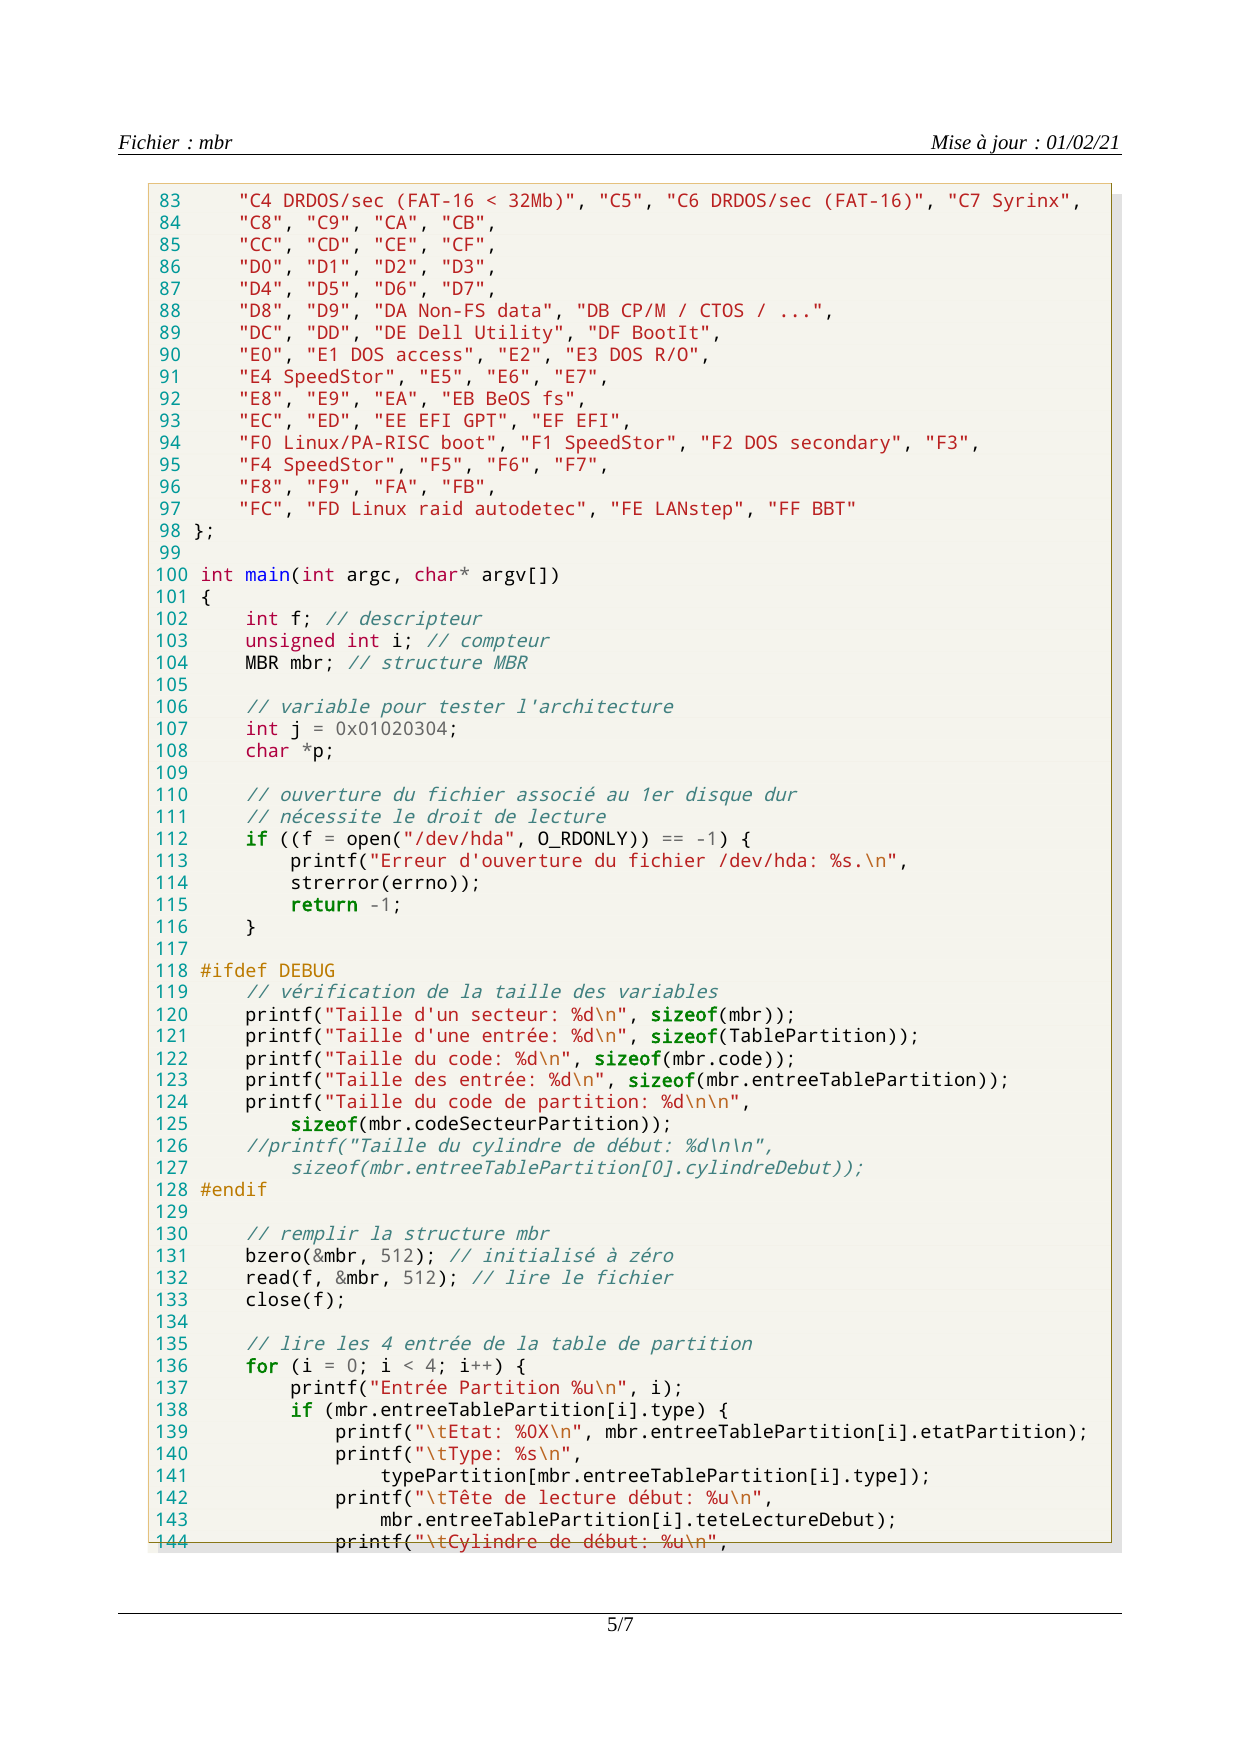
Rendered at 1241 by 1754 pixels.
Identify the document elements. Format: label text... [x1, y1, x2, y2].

list unsigned int i; // compteur [149, 623, 1111, 645]
list strerror(errno)); [149, 865, 1111, 887]
list // ouverture du fichier associé au 1er disque dur [149, 777, 1111, 799]
list "D4", "D5", "D6", "D7", [149, 271, 1111, 293]
list "DC", "DD", "DE Dell Utility", "DF BootIt", [149, 315, 1111, 337]
list "F4 SpeedStor", "F5", "F6", "F7", [149, 447, 1111, 469]
list printf("Taille du code: %d\n", sizeof(mbr.code)); [149, 1041, 1111, 1062]
list // nécessite le droit de lecture [149, 799, 1111, 821]
list "CC", "CD", "CE", "CF", [149, 227, 1111, 249]
list printf("Taille du code de partition: %d\n\n", [149, 1084, 1111, 1106]
list printf("\tEtat: %0X\n", mbr.entreeTablePartition[i].etatPartition); [149, 1414, 1111, 1436]
list #ifdef DEBUG [149, 953, 1111, 974]
list } [149, 909, 1111, 930]
list if ((f = open("/dev/hda", O_RDONLY)) == -1) { [149, 821, 1111, 843]
list close(f); [149, 1282, 1111, 1304]
list { [149, 579, 1111, 601]
list "F0 Linux/PA-RISC boot", "F1 SpeedStor", "F2 DOS secondary", "F3", [149, 425, 1111, 447]
list char *p; [149, 733, 1111, 754]
list "E0", "E1 DOS access", "E2", "E3 DOS R/O", [149, 337, 1111, 359]
list "EC", "ED", "EE EFI GPT", "EF EFI", [149, 403, 1111, 425]
list printf("Taille d'une entrée: %d\n", sizeof(TablePartition)); [149, 1018, 1111, 1041]
list typePartition[mbr.entreeTablePartition[i].type]); [149, 1458, 1111, 1480]
list if (mbr.entreeTablePartition[i].type) { [149, 1392, 1111, 1414]
list "D0", "D1", "D2", "D3", [149, 249, 1111, 271]
list // lire les 4 entrée de la table de partition [149, 1326, 1111, 1348]
list // remplir la structure mbr [149, 1216, 1111, 1238]
list return -1; [149, 887, 1111, 909]
list printf("Entrée Partition %u\n", i); [149, 1370, 1111, 1392]
list int f; // descripteur [149, 601, 1111, 623]
list //printf("Taille du cylindre de début: %d\n\n", [149, 1128, 1111, 1150]
list "C8", "C9", "CA", "CB", [149, 205, 1111, 227]
list mbr.entreeTablePartition[i].teteLectureDebut); [149, 1502, 1111, 1524]
list "E8", "E9", "EA", "EB BeOS fs", [149, 381, 1111, 403]
list MBR mbr; // structure MBR [149, 645, 1111, 666]
list sizeof(mbr.entreeTablePartition[0].cylindreDebut)); [149, 1150, 1111, 1172]
list }; [149, 513, 1111, 534]
list for (i = 0; i < 4; i++) { [149, 1348, 1111, 1370]
list "F8", "F9", "FA", "FB", [149, 469, 1111, 491]
list #endif [149, 1172, 1111, 1194]
list printf("\tCylindre de début: %u\n", [149, 1524, 1111, 1542]
list "FC", "FD Linux raid autodetec", "FE LANstep", "FF BBT" [149, 491, 1111, 513]
list printf("Taille d'un secteur: %d\n", sizeof(mbr)); [149, 997, 1111, 1018]
list // variable pour tester l'architecture [149, 689, 1111, 711]
list // vérification de la taille des variables [149, 974, 1111, 997]
list printf("\tType: %s\n", [149, 1436, 1111, 1458]
list read(f, &mbr, 512); // lire le fichier [149, 1260, 1111, 1282]
list printf("Erreur d'ouverture du fichier /dev/hda: %s.\n", [149, 843, 1111, 865]
list int main(int argc, char* argv[]) [149, 557, 1111, 579]
list "C4 DRDOS/sec (FAT-16 < 32Mb)", "C5", "C6 DRDOS/sec (FAT-16)", "C7 Syrinx", [149, 184, 1111, 205]
list sizeof(mbr.codeSecteurPartition)); [149, 1106, 1111, 1128]
list "E4 SpeedStor", "E5", "E6", "E7", [149, 359, 1111, 381]
list int j = 0x01020304; [149, 711, 1111, 733]
list "D8", "D9", "DA Non-FS data", "DB CP/M / CTOS / ...", [149, 293, 1111, 315]
list bzero(&mbr, 512); // initialisé à zéro [149, 1238, 1111, 1260]
list printf("Taille des entrée: %d\n", sizeof(mbr.entreeTablePartition)); [149, 1062, 1111, 1084]
list printf("\tTête de lecture début: %u\n", [149, 1480, 1111, 1502]
